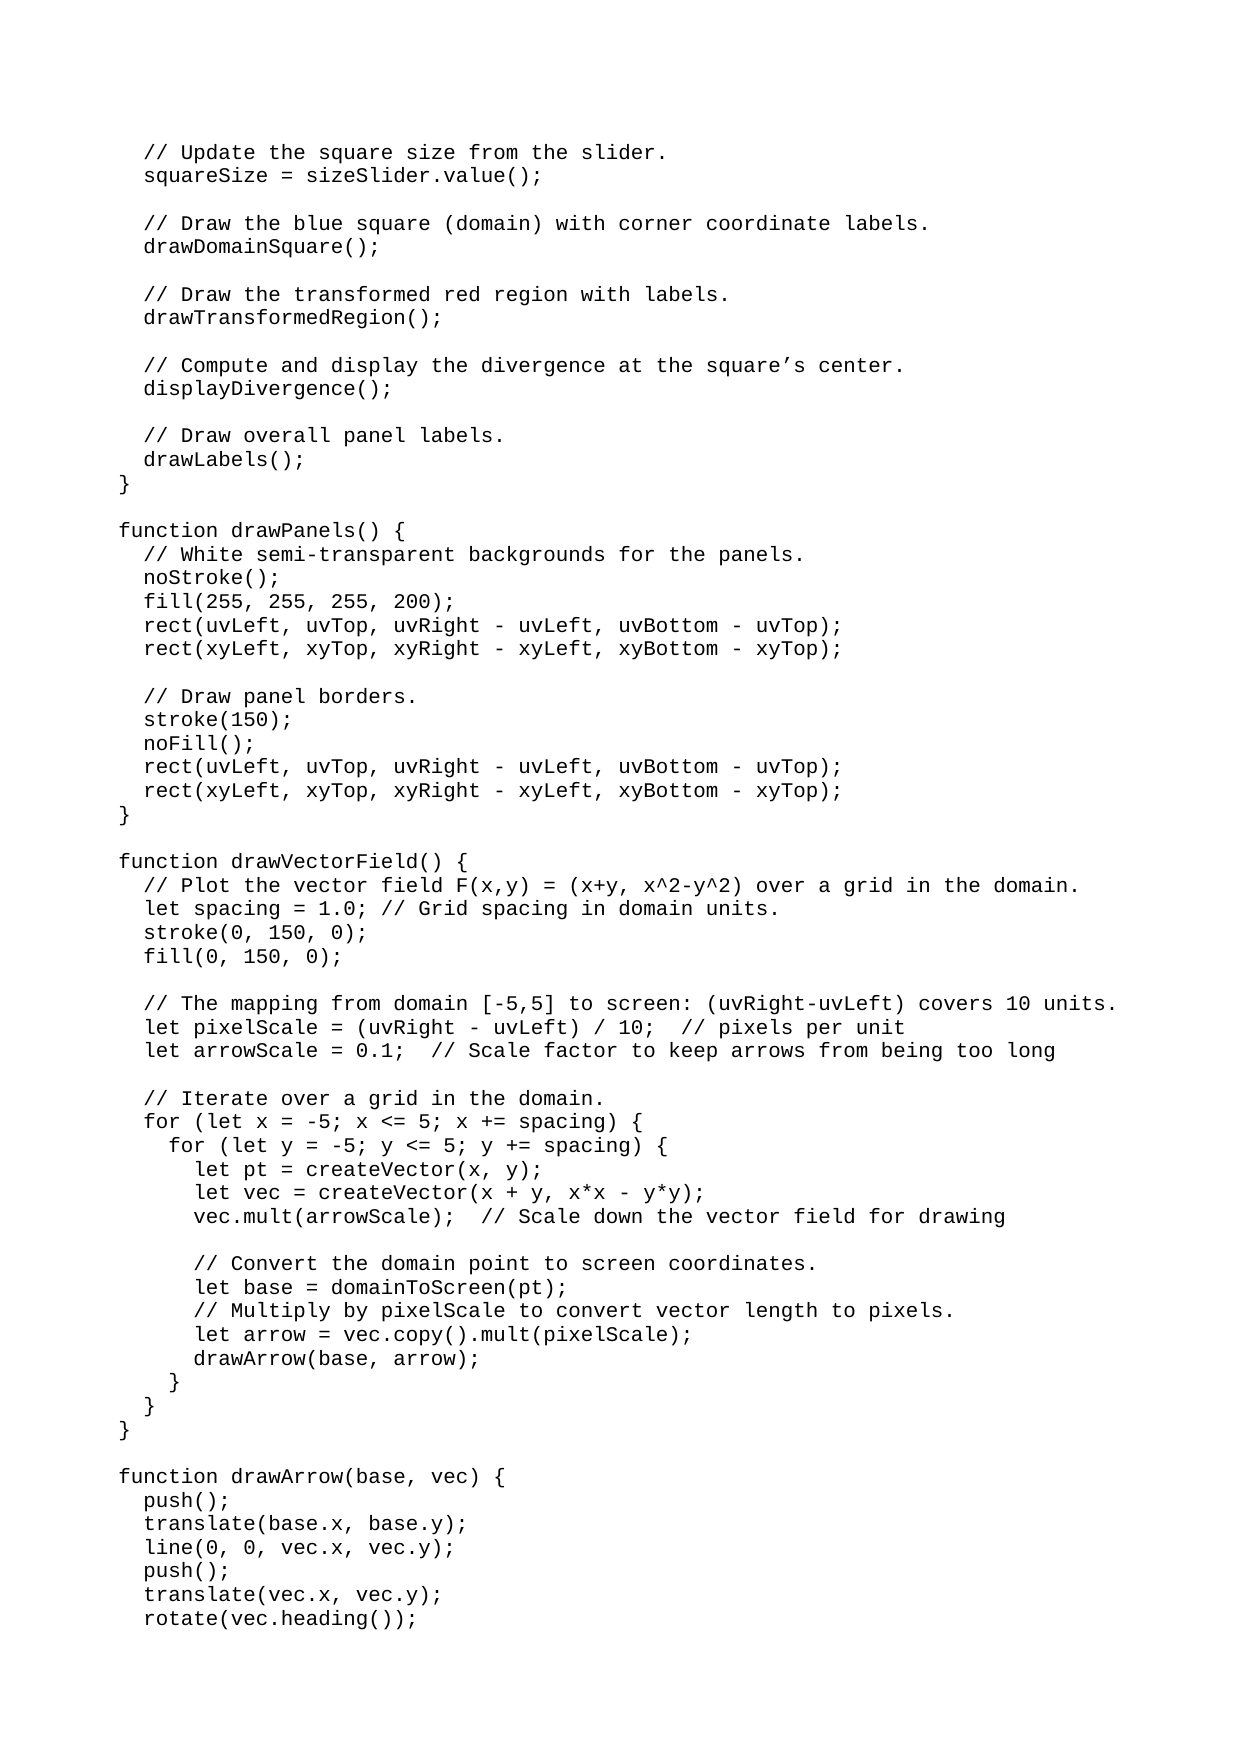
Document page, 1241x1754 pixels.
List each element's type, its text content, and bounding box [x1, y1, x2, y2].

text let spacing = 1.0; // Grid spacing in domain units. [118, 898, 1122, 922]
text for (let y = -5; y <= 5; y += spacing) { [118, 1135, 1122, 1158]
text drawLabels(); [118, 449, 1122, 473]
text // Draw the blue square (domain) with corner coordinate labels. [118, 213, 1122, 236]
text noFill(); [118, 733, 1122, 757]
text push(); [118, 1489, 1122, 1513]
text } [118, 1371, 1122, 1395]
text // Iterate over a grid in the domain. [118, 1088, 1122, 1111]
text // Convert the domain point to screen coordinates. [118, 1253, 1122, 1277]
text // White semi-transparent backgrounds for the panels. [118, 544, 1122, 567]
text translate(base.x, base.y); [118, 1513, 1122, 1537]
text stroke(0, 150, 0); [118, 922, 1122, 946]
text rotate(vec.heading()); [118, 1608, 1122, 1631]
text function drawPanels() { [118, 520, 1122, 544]
text line(0, 0, vec.x, vec.y); [118, 1537, 1122, 1561]
text vec.mult(arrowScale); // Scale down the vector field for drawing [118, 1206, 1122, 1229]
text let arrowScale = 0.1; // Scale factor to keep arrows from being too long [118, 1040, 1122, 1064]
text stroke(150); [118, 709, 1122, 733]
text function drawArrow(base, vec) { [118, 1466, 1122, 1489]
text function drawVectorField() { [118, 851, 1122, 875]
text } [118, 1419, 1122, 1442]
text } [118, 1395, 1122, 1419]
text squareSize = sizeSlider.value(); [118, 165, 1122, 189]
text // Multiply by pixelScale to convert vector length to pixels. [118, 1300, 1122, 1324]
text // Draw overall panel labels. [118, 426, 1122, 449]
text // Draw the transformed red region with labels. [118, 284, 1122, 307]
text let pixelScale = (uvRight - uvLeft) / 10; // pixels per unit [118, 1017, 1122, 1040]
text rect(xyLeft, xyTop, xyRight - xyLeft, xyBottom - xyTop); [118, 638, 1122, 662]
text fill(0, 150, 0); [118, 946, 1122, 969]
text let arrow = vec.copy().mult(pixelScale); [118, 1324, 1122, 1348]
text rect(uvLeft, uvTop, uvRight - uvLeft, uvBottom - uvTop); [118, 757, 1122, 780]
text fill(255, 255, 255, 200); [118, 591, 1122, 615]
text rect(xyLeft, xyTop, xyRight - xyLeft, xyBottom - xyTop); [118, 780, 1122, 804]
text let pt = createVector(x, y); [118, 1158, 1122, 1182]
text let base = domainToScreen(pt); [118, 1277, 1122, 1300]
text } [118, 804, 1122, 827]
text displayDivergence(); [118, 378, 1122, 402]
text // Plot the vector field F(x,y) = (x+y, x^2-y^2) over a grid in the domain. [118, 875, 1122, 898]
text for (let x = -5; x <= 5; x += spacing) { [118, 1111, 1122, 1135]
text let vec = createVector(x + y, x*x - y*y); [118, 1182, 1122, 1206]
text push(); [118, 1561, 1122, 1584]
text drawTransformedRegion(); [118, 307, 1122, 331]
text // Draw panel borders. [118, 686, 1122, 709]
text drawDomainSquare(); [118, 236, 1122, 260]
text drawArrow(base, arrow); [118, 1348, 1122, 1371]
text rect(uvLeft, uvTop, uvRight - uvLeft, uvBottom - uvTop); [118, 615, 1122, 638]
text // The mapping from domain [-5,5] to screen: (uvRight-uvLeft) covers 10 units. [118, 993, 1122, 1017]
text noStroke(); [118, 567, 1122, 591]
text // Compute and display the divergence at the square’s center. [118, 354, 1122, 378]
text // Update the square size from the slider. [118, 142, 1122, 165]
text } [118, 473, 1122, 496]
text translate(vec.x, vec.y); [118, 1584, 1122, 1608]
